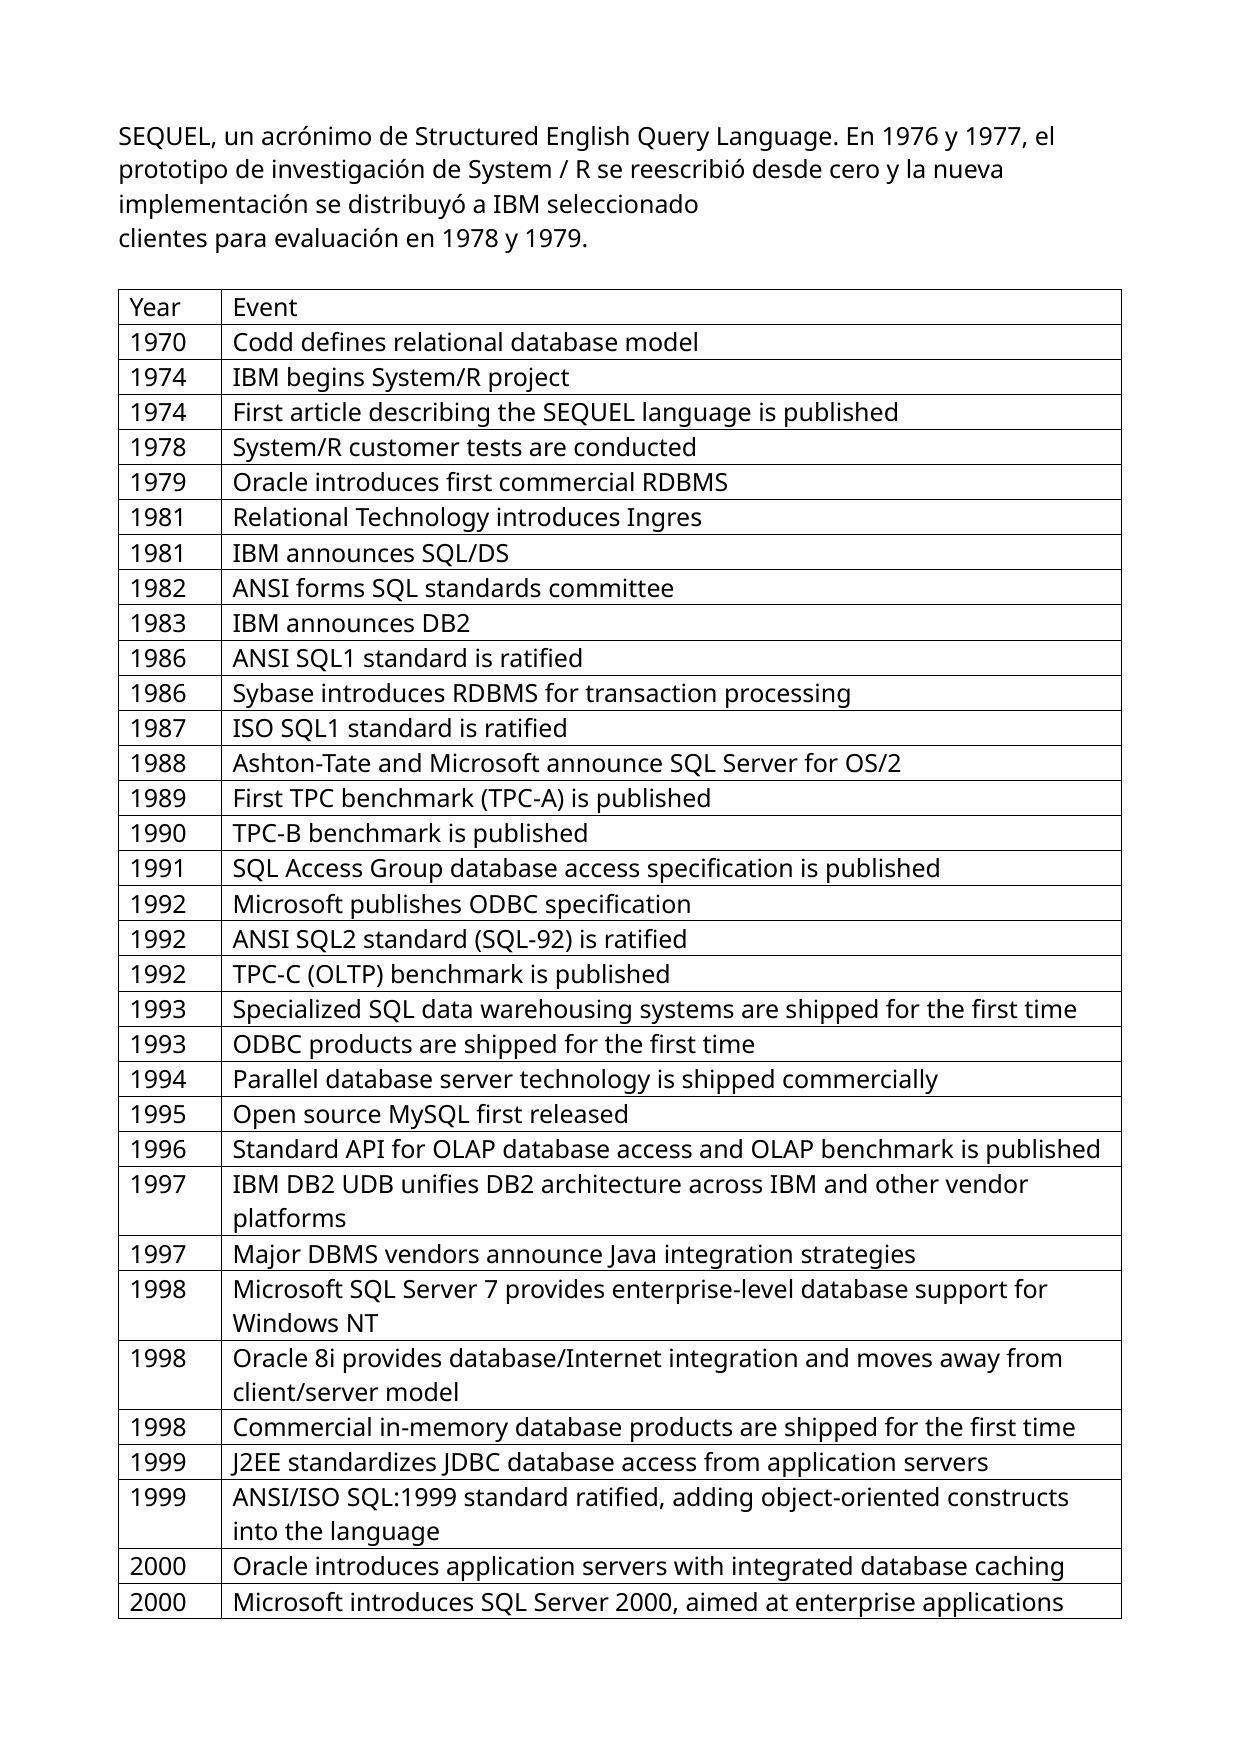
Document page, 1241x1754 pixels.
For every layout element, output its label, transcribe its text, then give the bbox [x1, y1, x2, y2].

table_cell IBM begins System/R project [222, 360, 1121, 394]
table_cell 1992 [119, 886, 221, 920]
table_cell ANSI SQL1 standard is ratified [222, 641, 1121, 674]
table_cell 1988 [119, 746, 221, 780]
table_cell 1983 [119, 605, 221, 639]
table_cell 1994 [119, 1062, 221, 1096]
table_cell ANSI/ISO SQL:1999 standard ratified, adding object-oriented constructs into the language [222, 1480, 1121, 1548]
table_cell Sybase introduces RDBMS for transaction processing [222, 676, 1121, 710]
table_cell ANSI SQL2 standard (SQL-92) is ratified [222, 921, 1121, 955]
table_cell TPC-C (OLTP) benchmark is published [222, 956, 1121, 991]
table_cell Major DBMS vendors announce Java integration strategies [222, 1236, 1121, 1270]
table_cell 1986 [119, 676, 221, 710]
text SEQUEL, un acrónimo de Structured English Query Language. En 1976 y 1977, el prototipo de investigación de System / R se reescribió desde cero y la nueva implementación se distribuyó a IBM seleccionado [118, 118, 1122, 220]
table_cell TPC-B benchmark is published [222, 816, 1121, 850]
table_cell 1992 [119, 956, 221, 991]
table_cell 1989 [119, 781, 221, 815]
table_cell 1982 [119, 570, 221, 604]
table_cell Oracle introduces application servers with integrated database caching [222, 1549, 1121, 1583]
table_cell 1995 [119, 1097, 221, 1131]
table_cell J2EE standardizes JDBC database access from application servers [222, 1445, 1121, 1479]
table_cell Codd defines relational database model [222, 325, 1121, 359]
table_cell Microsoft publishes ODBC specification [222, 886, 1121, 920]
table_cell Commercial in-memory database products are shipped for the first time [222, 1410, 1121, 1444]
table_cell ANSI forms SQL standards committee [222, 570, 1121, 604]
table_cell 1974 [119, 360, 221, 394]
table_cell Relational Technology introduces Ingres [222, 500, 1121, 534]
table_cell Standard API for OLAP database access and OLAP benchmark is published [222, 1132, 1121, 1166]
table_cell 1974 [119, 395, 221, 429]
table_header Year [119, 290, 221, 323]
table_cell IBM DB2 UDB unifies DB2 architecture across IBM and other vendor platforms [222, 1167, 1121, 1235]
table_cell 1981 [119, 500, 221, 534]
table_cell 1999 [119, 1480, 221, 1548]
table_cell 2000 [119, 1584, 221, 1618]
table_cell Oracle 8i provides database/Internet integration and moves away from client/server model [222, 1341, 1121, 1409]
table_cell 1993 [119, 1027, 221, 1061]
table_cell Parallel database server technology is shipped commercially [222, 1062, 1121, 1096]
table_cell 1997 [119, 1236, 221, 1270]
table_cell ODBC products are shipped for the first time [222, 1027, 1121, 1061]
table_cell 1970 [119, 325, 221, 359]
table_cell First TPC benchmark (TPC-A) is published [222, 781, 1121, 815]
table_cell Specialized SQL data warehousing systems are shipped for the first time [222, 992, 1121, 1026]
table_cell Open source MySQL first released [222, 1097, 1121, 1131]
table_header Event [222, 290, 1121, 323]
table_cell System/R customer tests are conducted [222, 430, 1121, 464]
table_cell Ashton-Tate and Microsoft announce SQL Server for OS/2 [222, 746, 1121, 780]
table_cell 1992 [119, 921, 221, 955]
table_cell 1981 [119, 535, 221, 569]
table_cell 1993 [119, 992, 221, 1026]
table_cell 1991 [119, 851, 221, 885]
table_cell 1978 [119, 430, 221, 464]
table_cell Microsoft SQL Server 7 provides enterprise-level database support for Windows NT [222, 1271, 1121, 1339]
table_cell IBM announces DB2 [222, 605, 1121, 639]
table_cell 1986 [119, 641, 221, 674]
table_cell 1999 [119, 1445, 221, 1479]
table_cell Microsoft introduces SQL Server 2000, aimed at enterprise applications [222, 1584, 1121, 1618]
table_cell SQL Access Group database access specification is published [222, 851, 1121, 885]
table_cell 1987 [119, 711, 221, 745]
table_cell IBM announces SQL/DS [222, 535, 1121, 569]
table_cell ISO SQL1 standard is ratified [222, 711, 1121, 745]
table_cell 1997 [119, 1167, 221, 1235]
table_cell 1998 [119, 1341, 221, 1409]
table_cell First article describing the SEQUEL language is published [222, 395, 1121, 429]
table_cell 1979 [119, 465, 221, 499]
table_cell 1998 [119, 1271, 221, 1339]
table_cell 1998 [119, 1410, 221, 1444]
table_cell Oracle introduces first commercial RDBMS [222, 465, 1121, 499]
table_cell 1990 [119, 816, 221, 850]
table_cell 2000 [119, 1549, 221, 1583]
text clientes para evaluación en 1978 y 1979. [118, 220, 1122, 254]
table_cell 1996 [119, 1132, 221, 1166]
